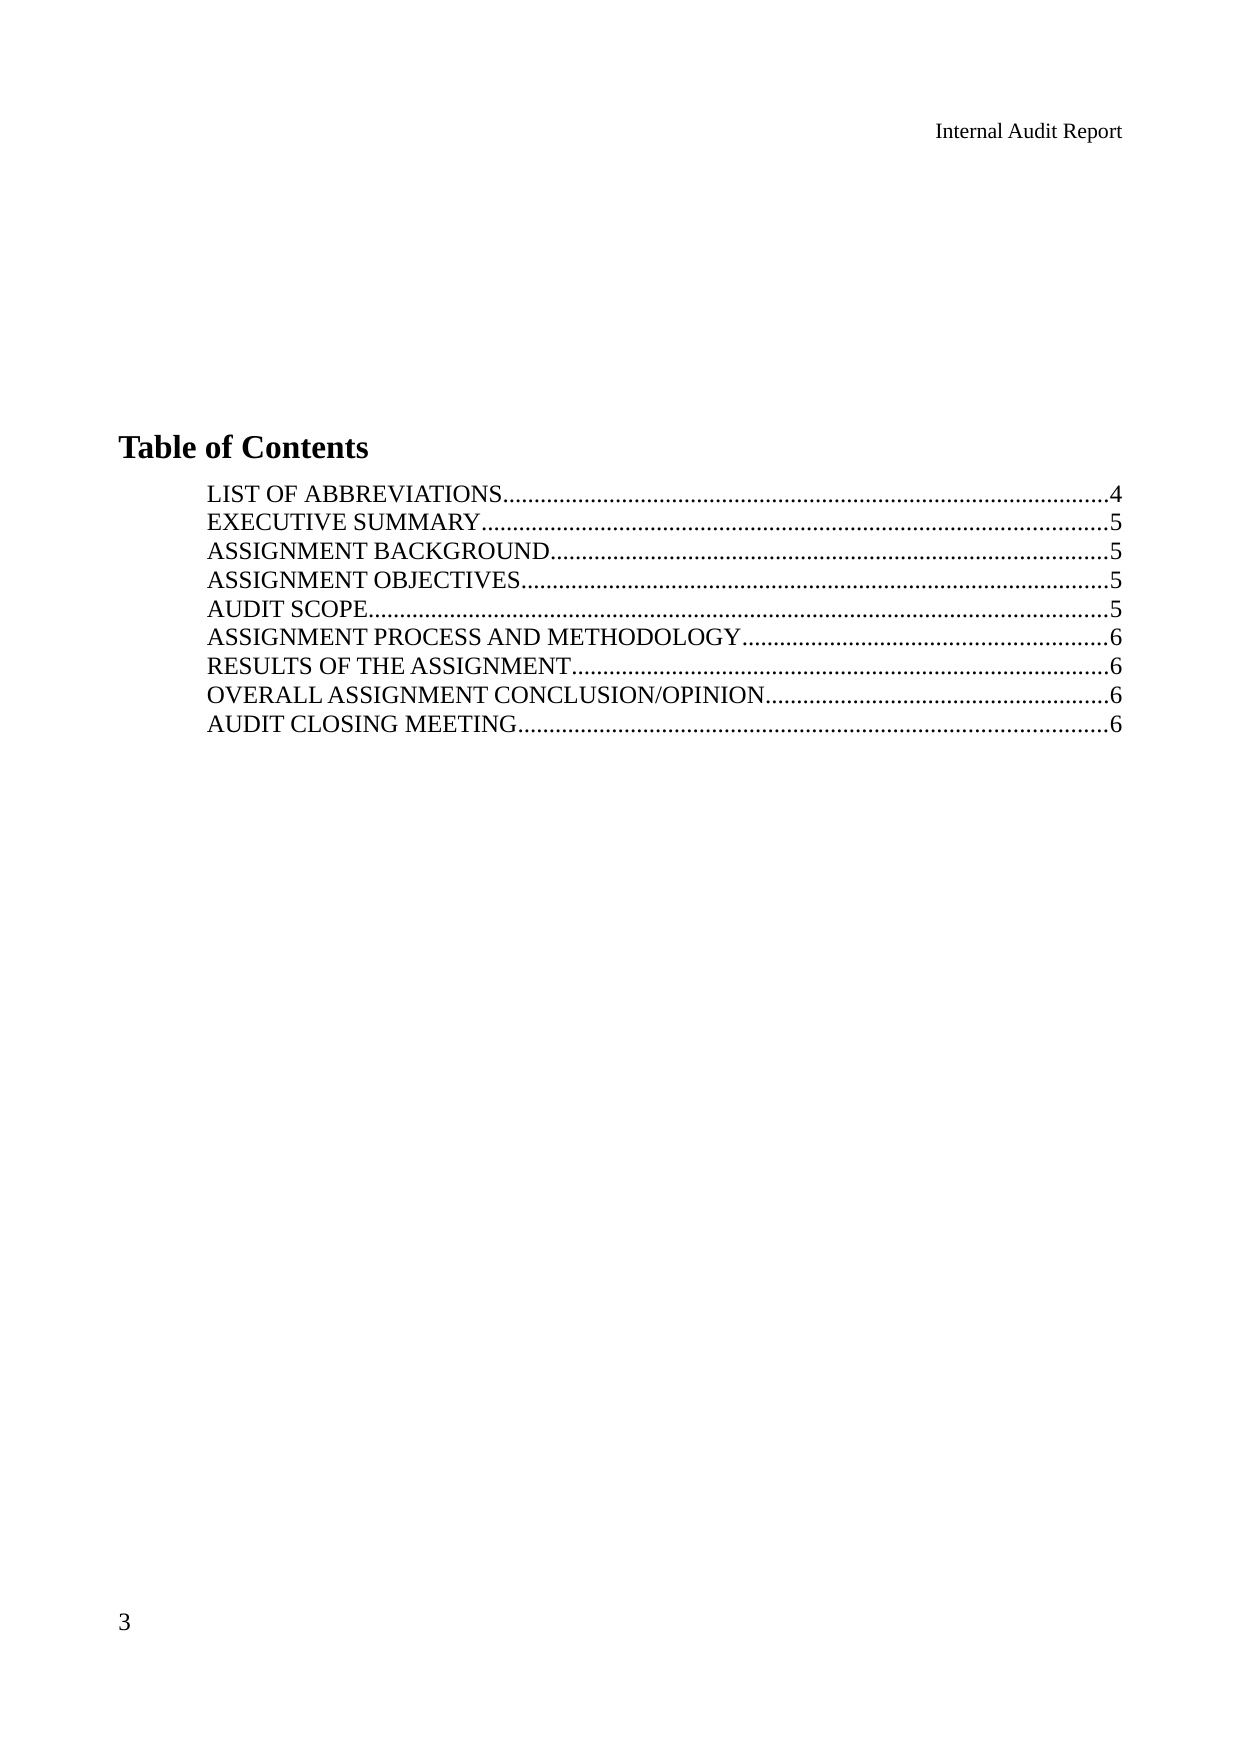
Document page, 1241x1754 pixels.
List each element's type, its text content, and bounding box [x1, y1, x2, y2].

text LIST OF ABBREVIATIONS 4 [207, 479, 1122, 507]
text AUDIT CLOSING MEETING 6 [207, 709, 1122, 737]
text ASSIGNMENT BACKGROUND 5 [207, 536, 1122, 565]
text ASSIGNMENT PROCESS AND METHODOLOGY 6 [207, 622, 1122, 651]
text AUDIT SCOPE 5 [207, 594, 1122, 622]
text EXECUTIVE SUMMARY 5 [207, 507, 1122, 536]
text ASSIGNMENT OBJECTIVES 5 [207, 565, 1122, 594]
subtitle Table of Contents [118, 428, 1122, 466]
text OVERALL ASSIGNMENT CONCLUSION/OPINION 6 [207, 680, 1122, 709]
text RESULTS OF THE ASSIGNMENT 6 [207, 651, 1122, 680]
